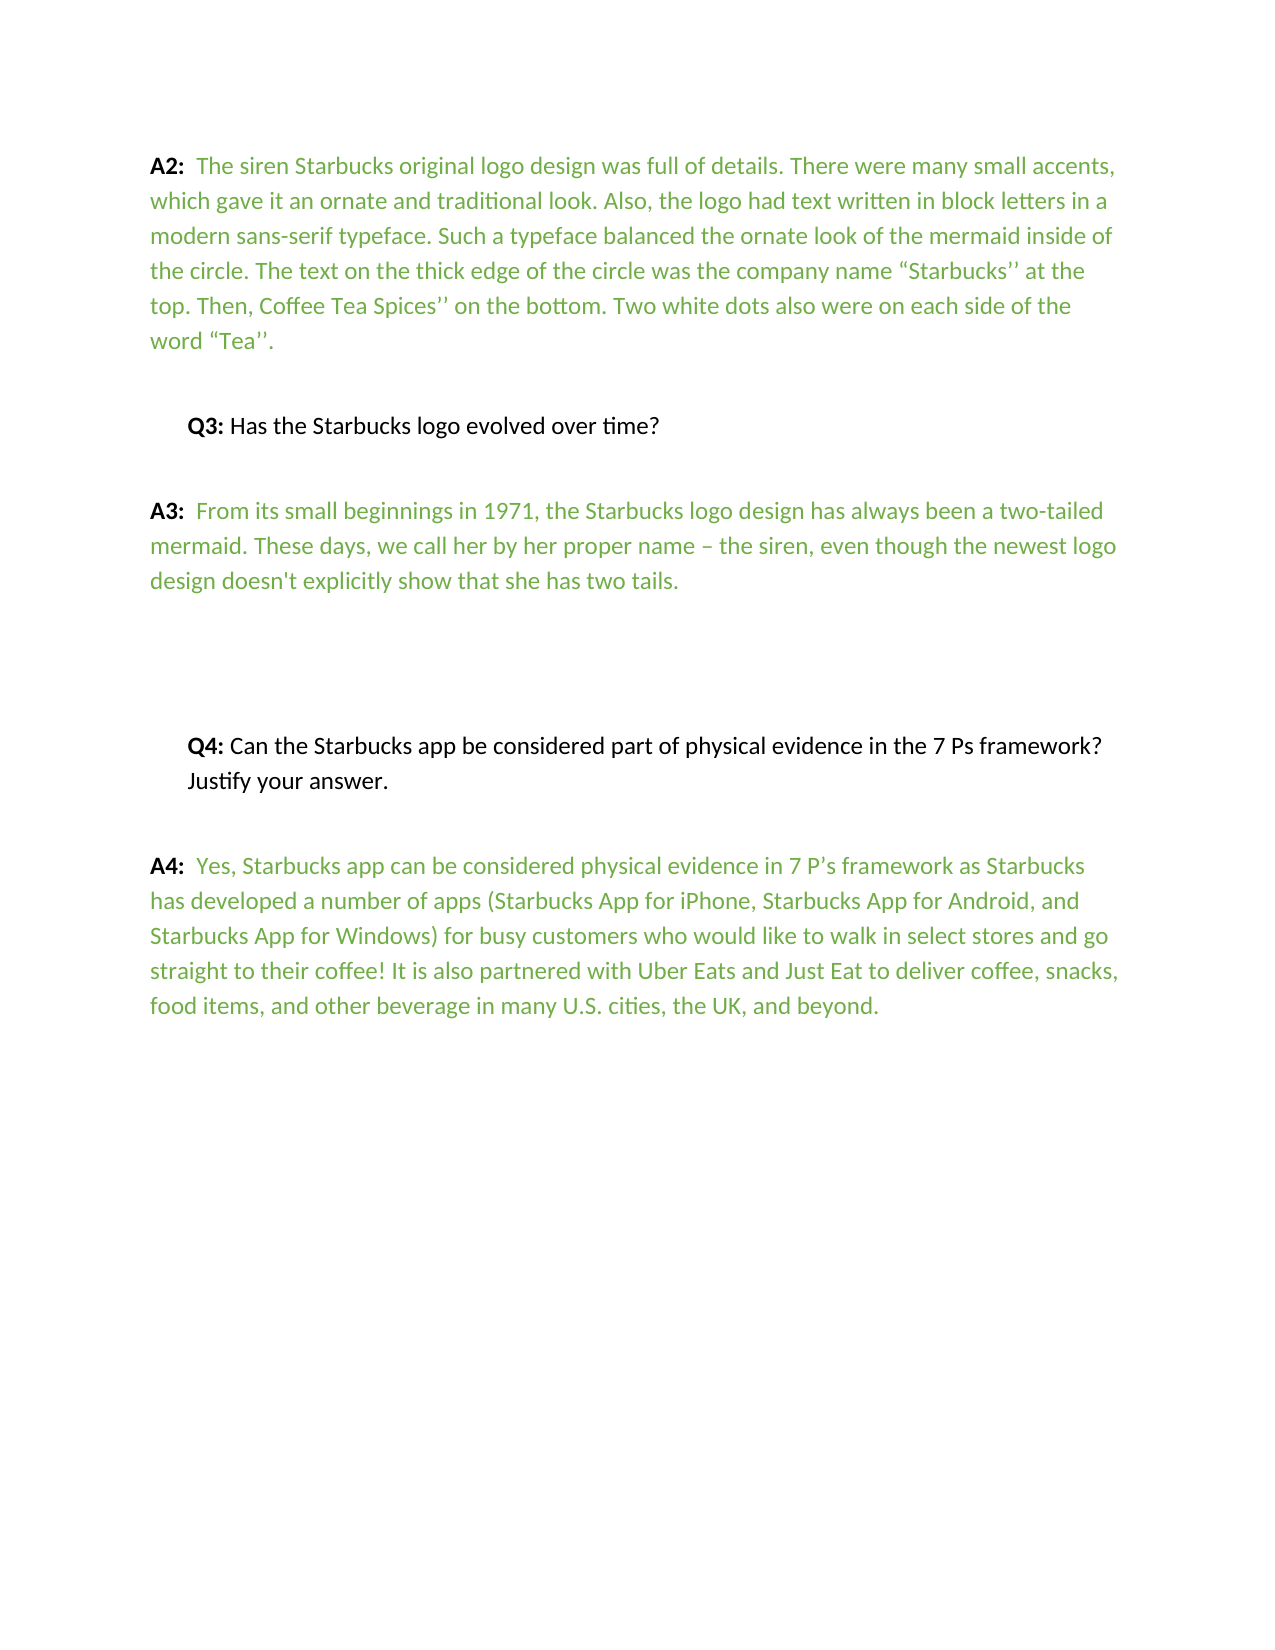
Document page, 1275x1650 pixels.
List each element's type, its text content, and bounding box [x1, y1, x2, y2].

text A2: The siren Starbucks original logo design was full of details. There were many small accents, which gave it an ornate and traditional look. Also, the logo had text written in block letters in a modern sans-serif typeface. Such a typeface balanced the ornate look of the mermaid inside of the circle. The text on the thick edge of the circle was the company name “Starbucks’’ at the top. Then, Coffee Tea Spices’’ on the bottom. Two white dots also were on each side of the word “Tea’’. [150, 150, 1125, 356]
text Q3: Has the Starbucks logo evolved over time? [187, 410, 1125, 441]
text A4: Yes, Starbucks app can be considered physical evidence in 7 P’s framework as Starbucks has developed a number of apps (Starbucks App for iPhone, Starbucks App for Android, and Starbucks App for Windows) for busy customers who would like to walk in select stores and go straight to their coffee! It is also partnered with Uber Eats and Just Eat to deliver coffee, snacks, food items, and other beverage in many U.S. cities, the UK, and beyond. [150, 850, 1125, 1021]
text Q4: Can the Starbucks app be considered part of physical evidence in the 7 Ps framework? Justify your answer. [187, 730, 1125, 796]
text A3: From its small beginnings in 1971, the Starbucks logo design has always been a two-tailed mermaid. These days, we call her by her proper name – the siren, even though the newest logo design doesn't explicitly show that she has two tails. [150, 495, 1125, 596]
